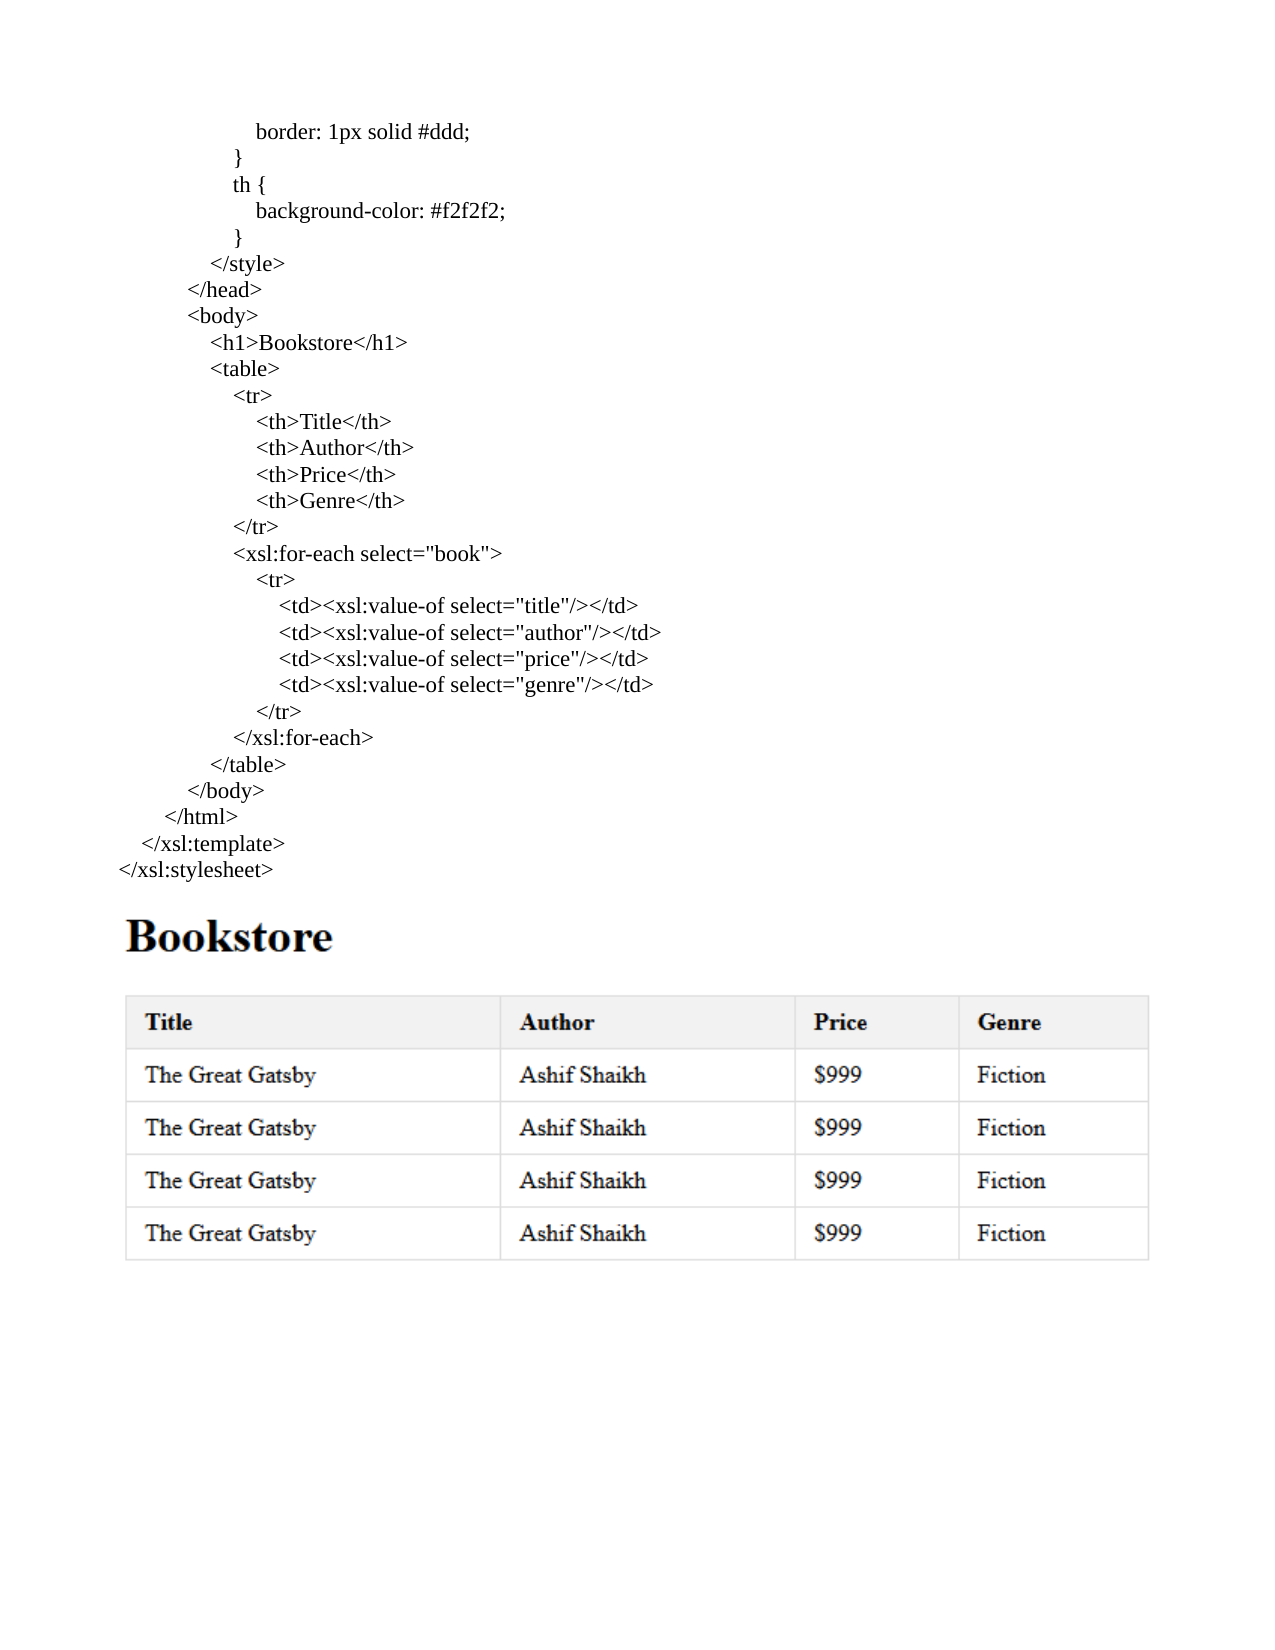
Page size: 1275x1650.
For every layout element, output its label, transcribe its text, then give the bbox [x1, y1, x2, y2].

text background-color: #f2f2f2; [118, 197, 1157, 223]
text <th>Price</th> [118, 461, 1157, 487]
text <td><xsl:value-of select="title"/></td> [118, 592, 1157, 619]
text <tr> [118, 566, 1157, 592]
text <td><xsl:value-of select="genre"/></td> [118, 672, 1157, 698]
text <table> [118, 355, 1157, 382]
text </tr> [118, 513, 1157, 540]
text <xsl:for-each select="book"> [118, 540, 1157, 566]
text <td><xsl:value-of select="price"/></td> [118, 645, 1157, 672]
text th { [118, 171, 1157, 197]
text </xsl:stylesheet> [118, 856, 1157, 882]
text </body> [118, 777, 1157, 803]
text <th>Author</th> [118, 434, 1157, 461]
picture [118, 905, 1157, 1291]
text </html> [118, 803, 1157, 830]
text <h1>Bookstore</h1> [118, 329, 1157, 355]
text <th>Title</th> [118, 408, 1157, 434]
text </tr> [118, 698, 1157, 724]
text </xsl:for-each> [118, 724, 1157, 751]
text </style> [118, 250, 1157, 276]
text <th>Genre</th> [118, 487, 1157, 513]
text <body> [118, 303, 1157, 329]
text <tr> [118, 382, 1157, 408]
text <td><xsl:value-of select="author"/></td> [118, 619, 1157, 645]
text </head> [118, 276, 1157, 303]
text } [118, 223, 1157, 250]
text border: 1px solid #ddd; [118, 118, 1157, 144]
text } [118, 144, 1157, 171]
text </xsl:template> [118, 830, 1157, 856]
text </table> [118, 751, 1157, 777]
